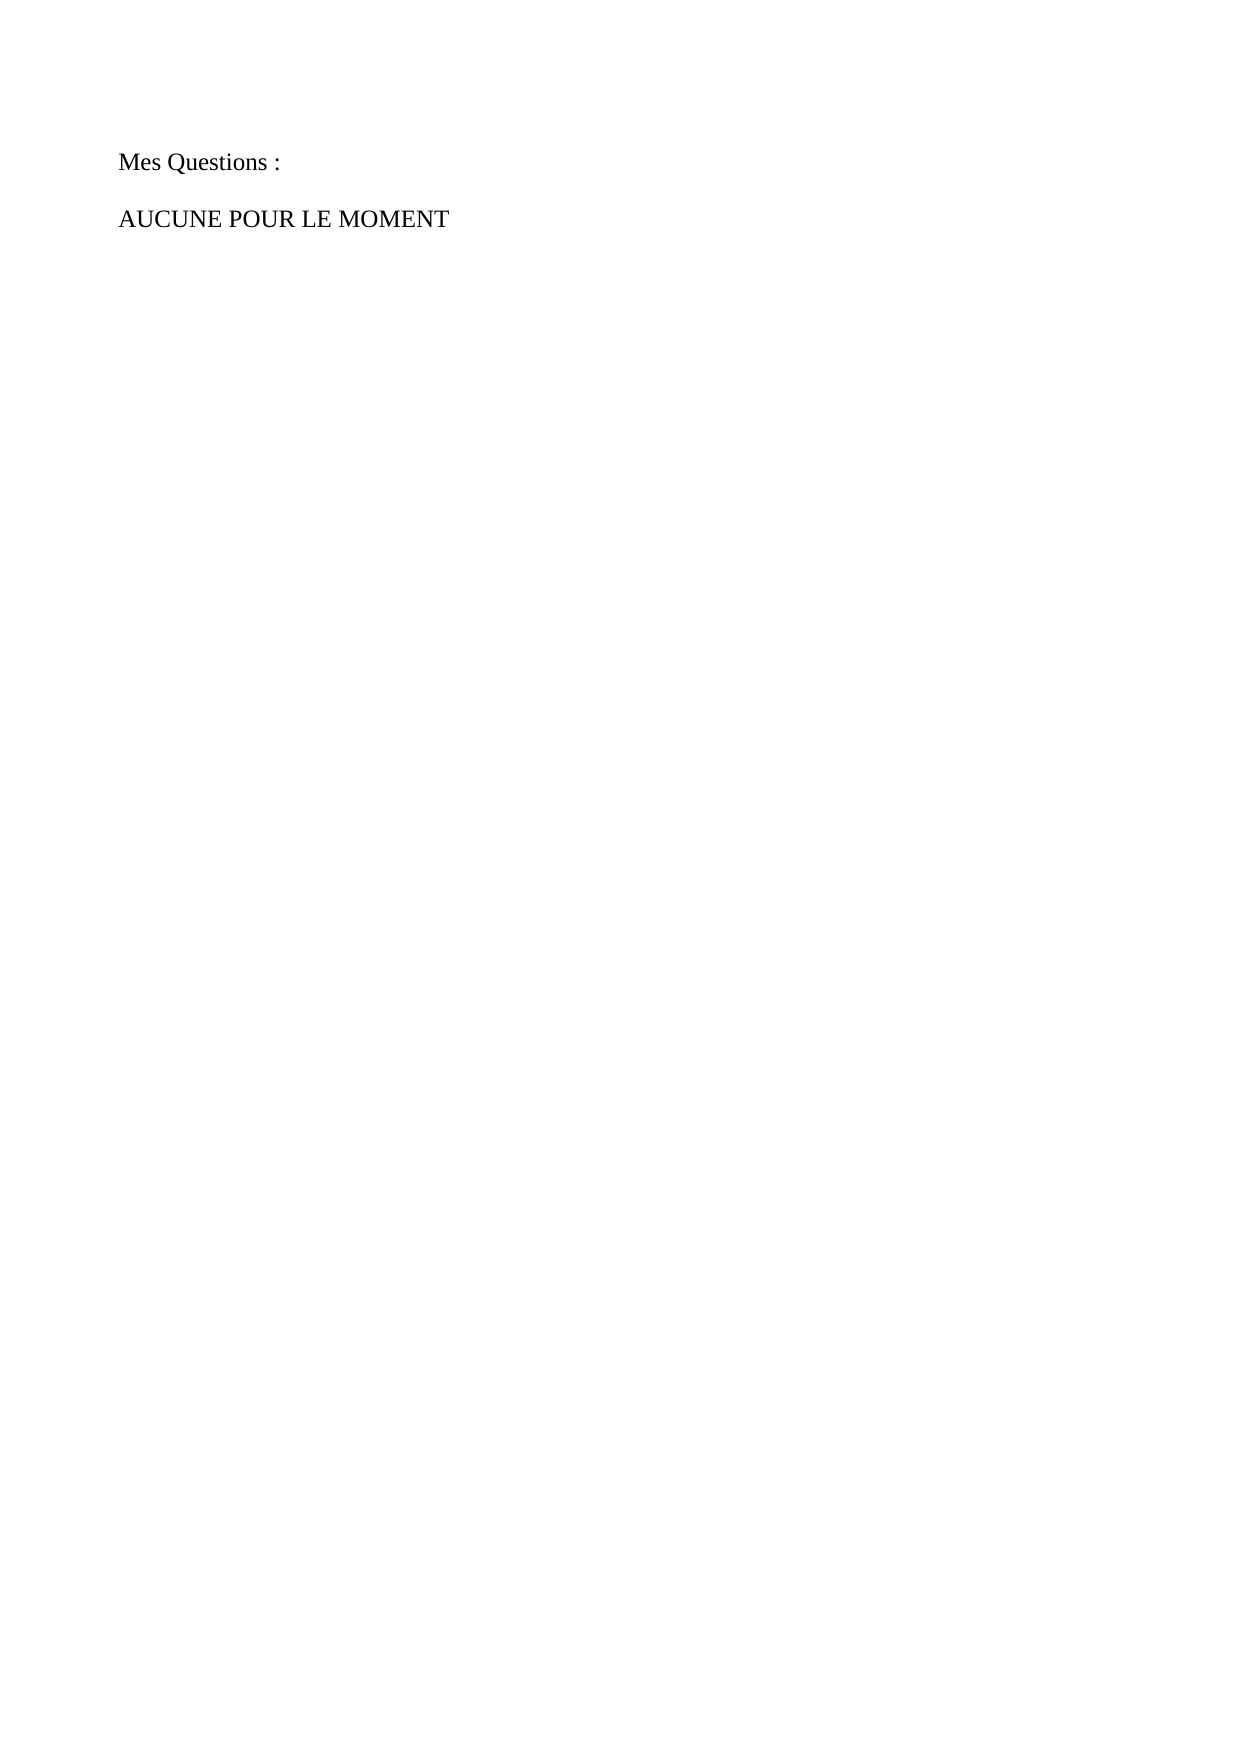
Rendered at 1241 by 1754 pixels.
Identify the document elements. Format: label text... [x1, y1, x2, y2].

text AUCUNE POUR LE MOMENT [118, 204, 1122, 233]
text Mes Questions : [118, 147, 1122, 176]
